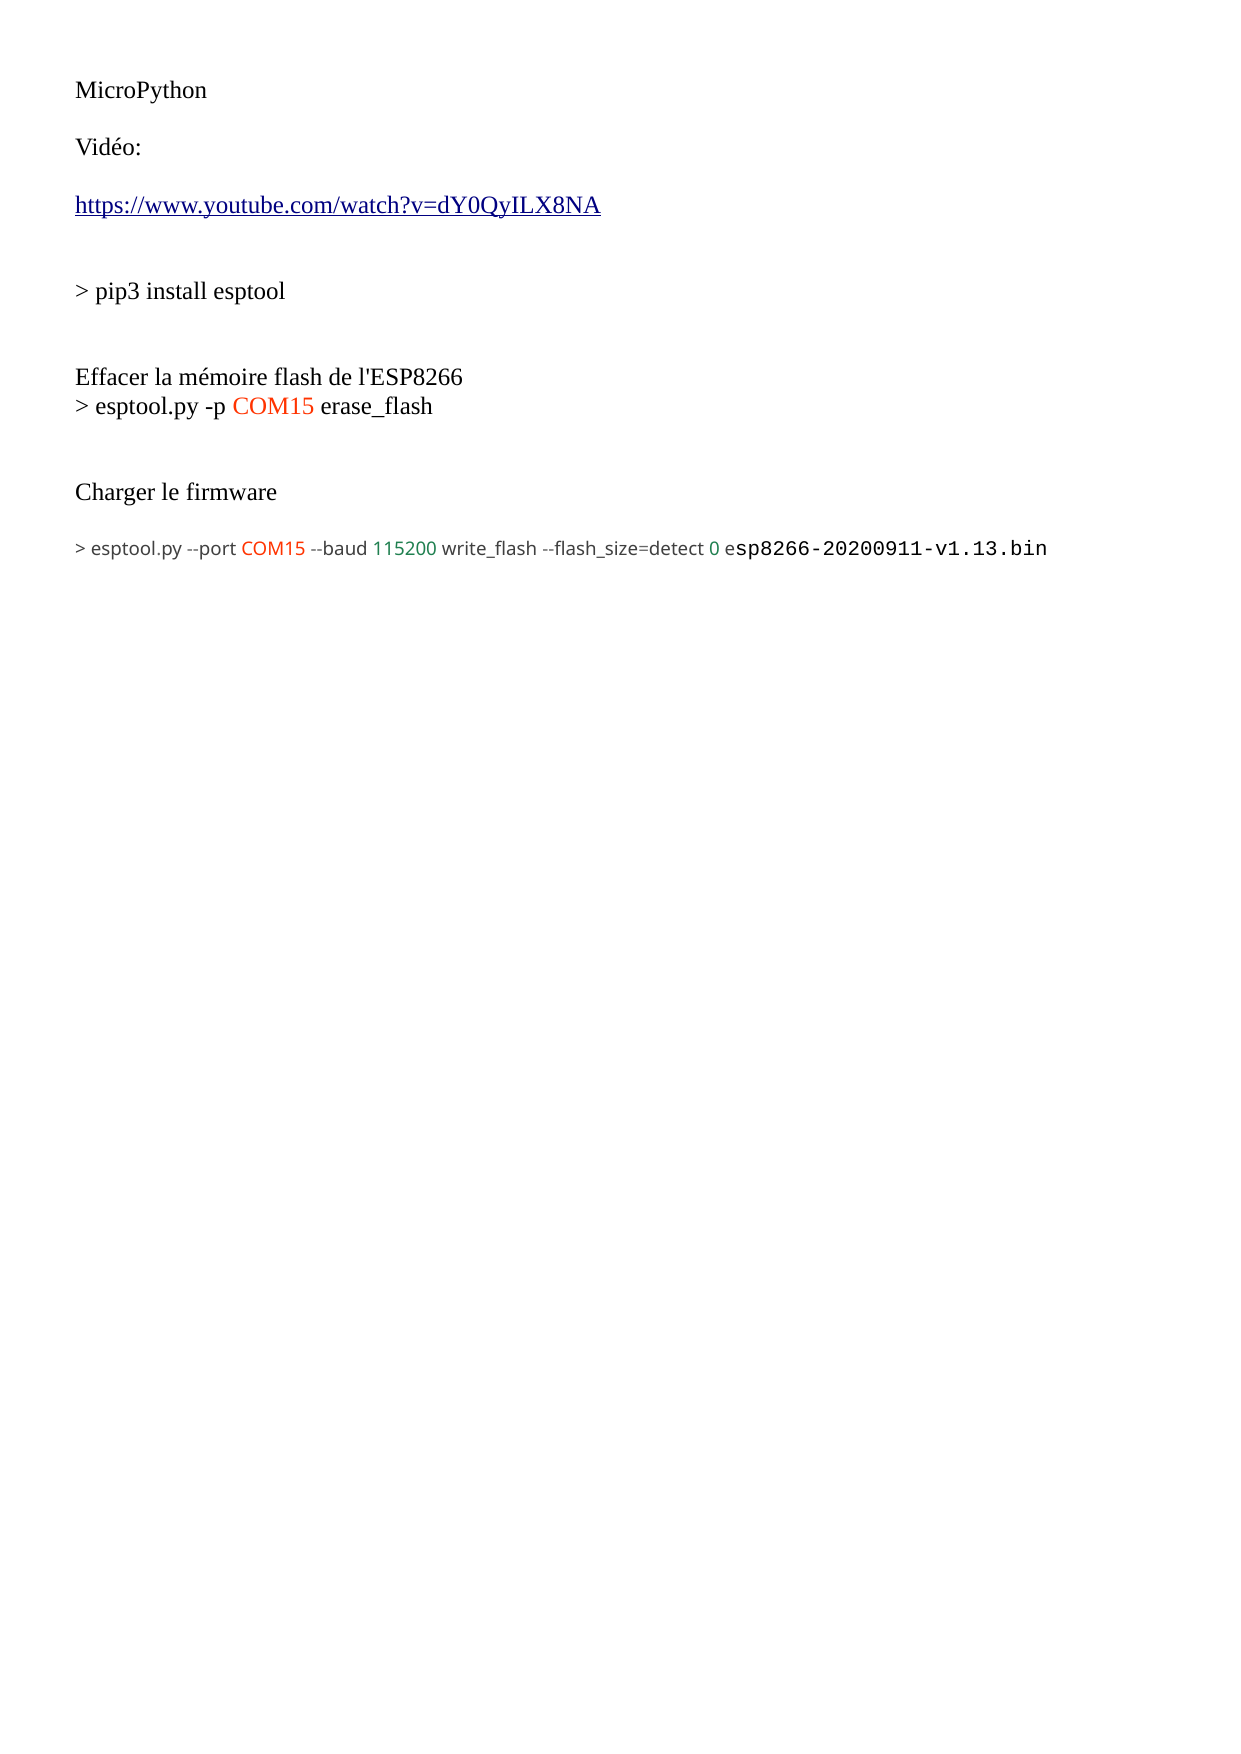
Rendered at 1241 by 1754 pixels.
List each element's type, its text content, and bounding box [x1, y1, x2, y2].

text > esptool.py -p COM15 erase_flash [75, 391, 1166, 420]
text https://www.youtube.com/watch?v=dY0QyILX8NA [75, 190, 1166, 219]
text Effacer la mémoire flash de l'ESP8266 [75, 362, 1166, 391]
text MicroPython [75, 75, 1166, 104]
text > esptool.py --port COM15 --baud 115200 write_flash --flash_size=detect 0 esp8266-20200911-v1.13.bin [75, 535, 1166, 561]
text > pip3 install esptool [75, 276, 1166, 305]
text Charger le firmware [75, 477, 1166, 506]
text Vidéo: [75, 132, 1166, 161]
